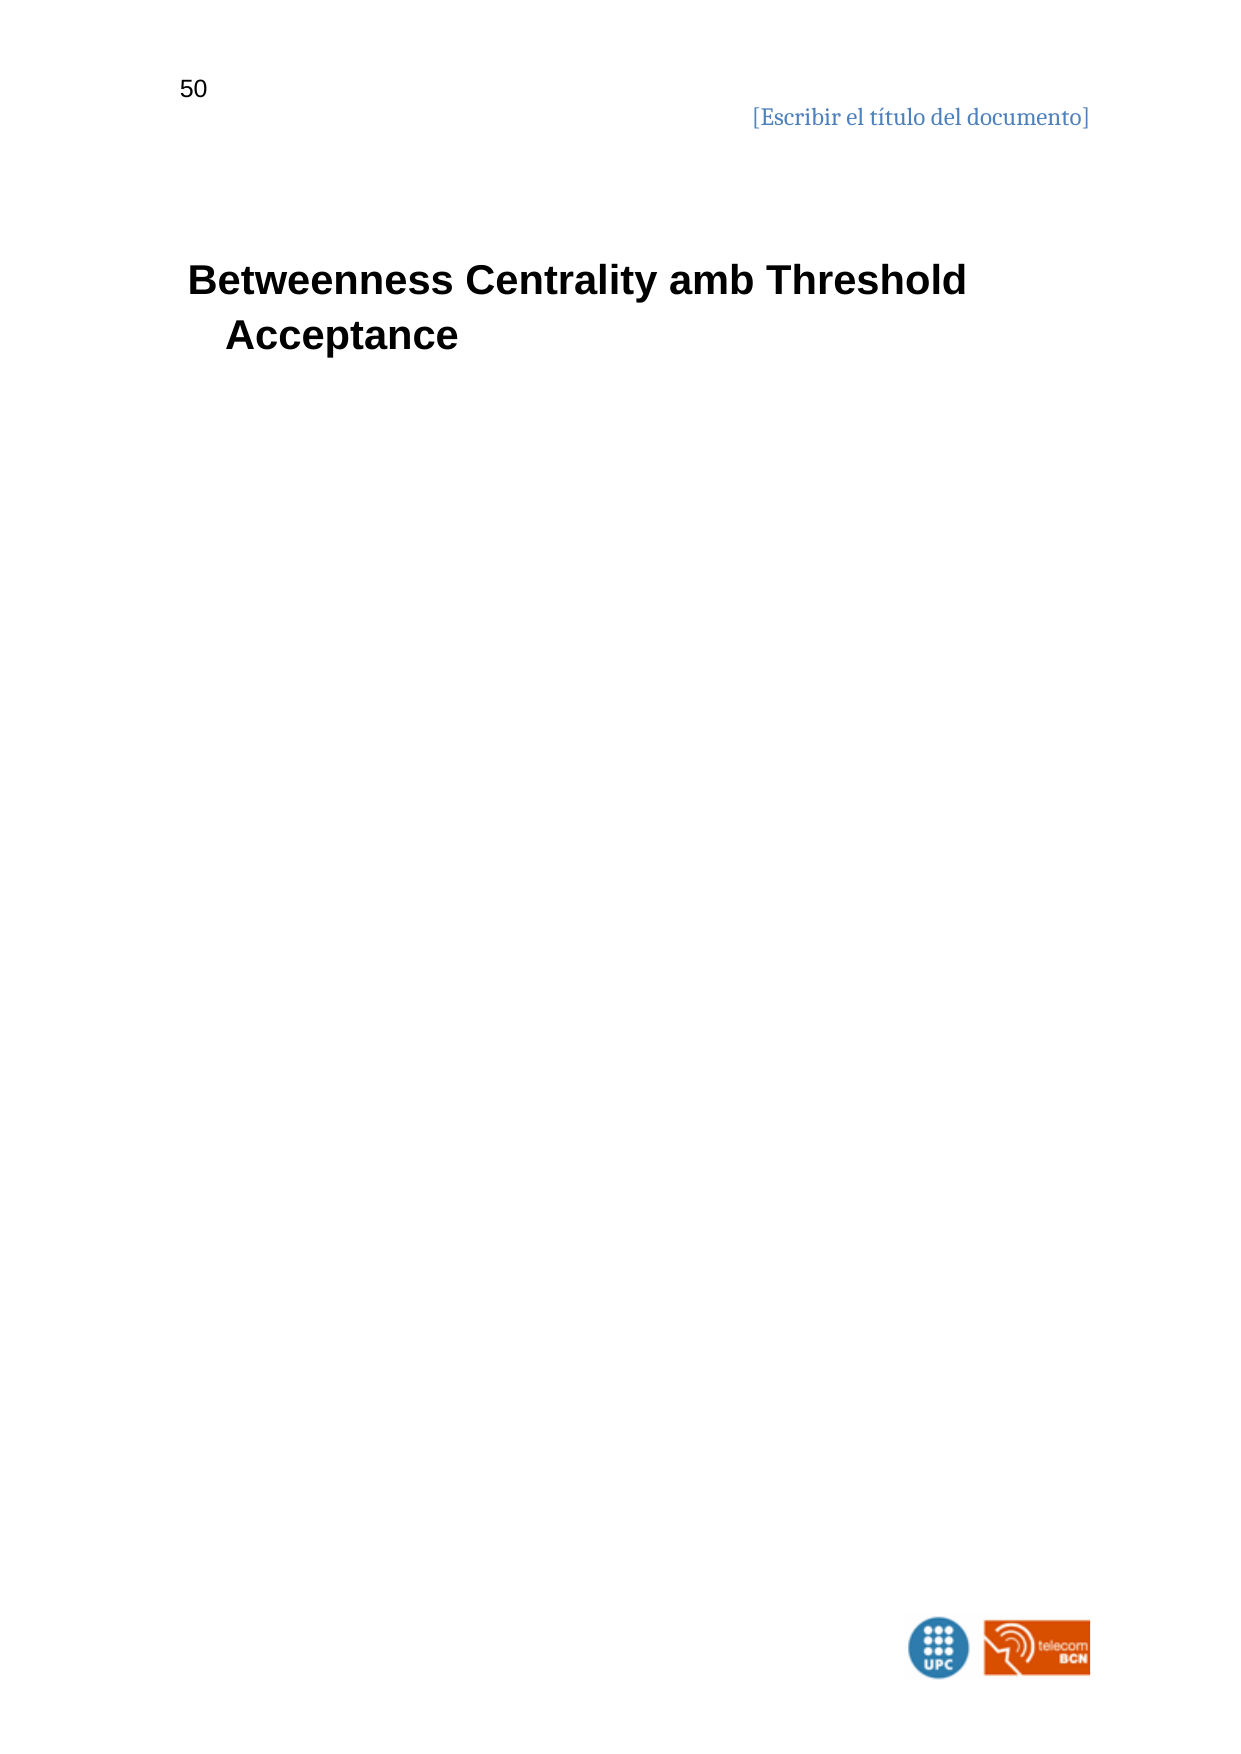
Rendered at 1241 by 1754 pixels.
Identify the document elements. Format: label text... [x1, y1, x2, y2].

subtitle Betweenness Centrality amb Threshold Acceptance [187, 256, 1090, 358]
picture [904, 1614, 1091, 1681]
